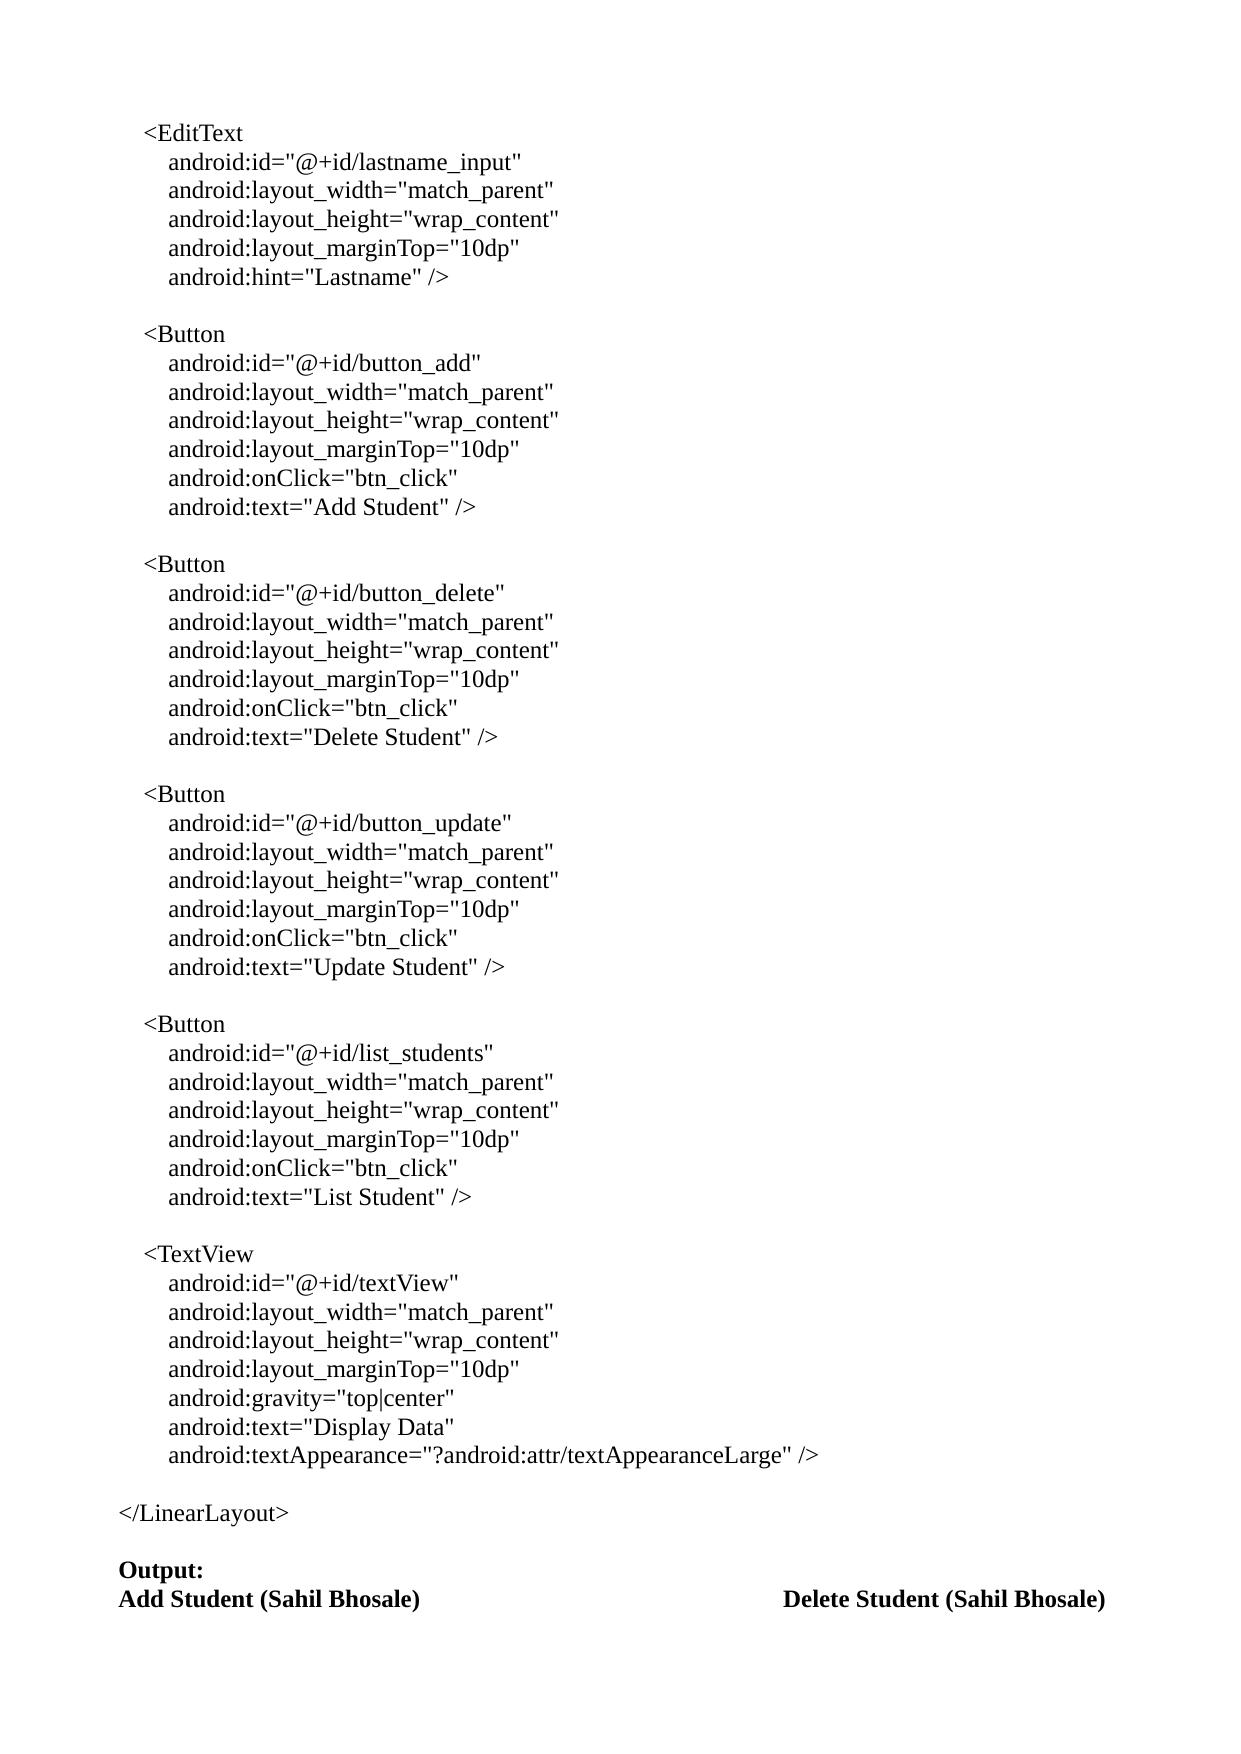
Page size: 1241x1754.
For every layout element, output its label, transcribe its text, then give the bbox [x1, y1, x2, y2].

text android:id="@+id/button_update" [118, 808, 1122, 837]
text android:layout_height="wrap_content" [118, 1326, 1122, 1354]
text android:layout_marginTop="10dp" [118, 664, 1122, 693]
text android:text="Delete Student" /> [118, 722, 1122, 751]
text android:layout_width="match_parent" [118, 176, 1122, 204]
text android:text="Add Student" /> [118, 492, 1122, 521]
text android:id="@+id/button_add" [118, 348, 1122, 377]
text android:layout_width="match_parent" [118, 1067, 1122, 1096]
text android:id="@+id/lastname_input" [118, 147, 1122, 176]
text android:layout_marginTop="10dp" [118, 434, 1122, 463]
text android:layout_height="wrap_content" [118, 406, 1122, 434]
text android:id="@+id/list_students" [118, 1038, 1122, 1067]
text android:hint="Lastname" /> [118, 262, 1122, 291]
text <Button [118, 1009, 1122, 1038]
text android:layout_width="match_parent" [118, 607, 1122, 636]
text android:onClick="btn_click" [118, 1153, 1122, 1182]
text android:layout_height="wrap_content" [118, 204, 1122, 233]
text <Button [118, 779, 1122, 808]
text <Button [118, 319, 1122, 348]
text android:text="Update Student" /> [118, 952, 1122, 981]
text android:layout_width="match_parent" [118, 1297, 1122, 1326]
text Output: [118, 1556, 1122, 1584]
text </LinearLayout> [118, 1498, 1122, 1527]
text android:text="List Student" /> [118, 1182, 1122, 1211]
text android:layout_marginTop="10dp" [118, 1354, 1122, 1383]
text android:gravity="top|center" [118, 1383, 1122, 1412]
text android:id="@+id/textView" [118, 1268, 1122, 1297]
text android:layout_width="match_parent" [118, 377, 1122, 406]
text android:layout_marginTop="10dp" [118, 1124, 1122, 1153]
text android:layout_height="wrap_content" [118, 866, 1122, 894]
text <TextView [118, 1239, 1122, 1268]
text android:layout_width="match_parent" [118, 837, 1122, 866]
text android:onClick="btn_click" [118, 693, 1122, 722]
text android:layout_height="wrap_content" [118, 1096, 1122, 1124]
text android:textAppearance="?android:attr/textAppearanceLarge" /> [118, 1441, 1122, 1469]
text android:id="@+id/button_delete" [118, 578, 1122, 607]
text <EditText [118, 118, 1122, 147]
text android:layout_marginTop="10dp" [118, 233, 1122, 262]
text android:onClick="btn_click" [118, 923, 1122, 952]
text Add Student (Sahil Bhosale) Delete Student (Sahil Bhosale) [118, 1584, 1122, 1613]
text android:layout_marginTop="10dp" [118, 894, 1122, 923]
text android:layout_height="wrap_content" [118, 636, 1122, 664]
text android:onClick="btn_click" [118, 463, 1122, 492]
text <Button [118, 549, 1122, 578]
text android:text="Display Data" [118, 1412, 1122, 1441]
